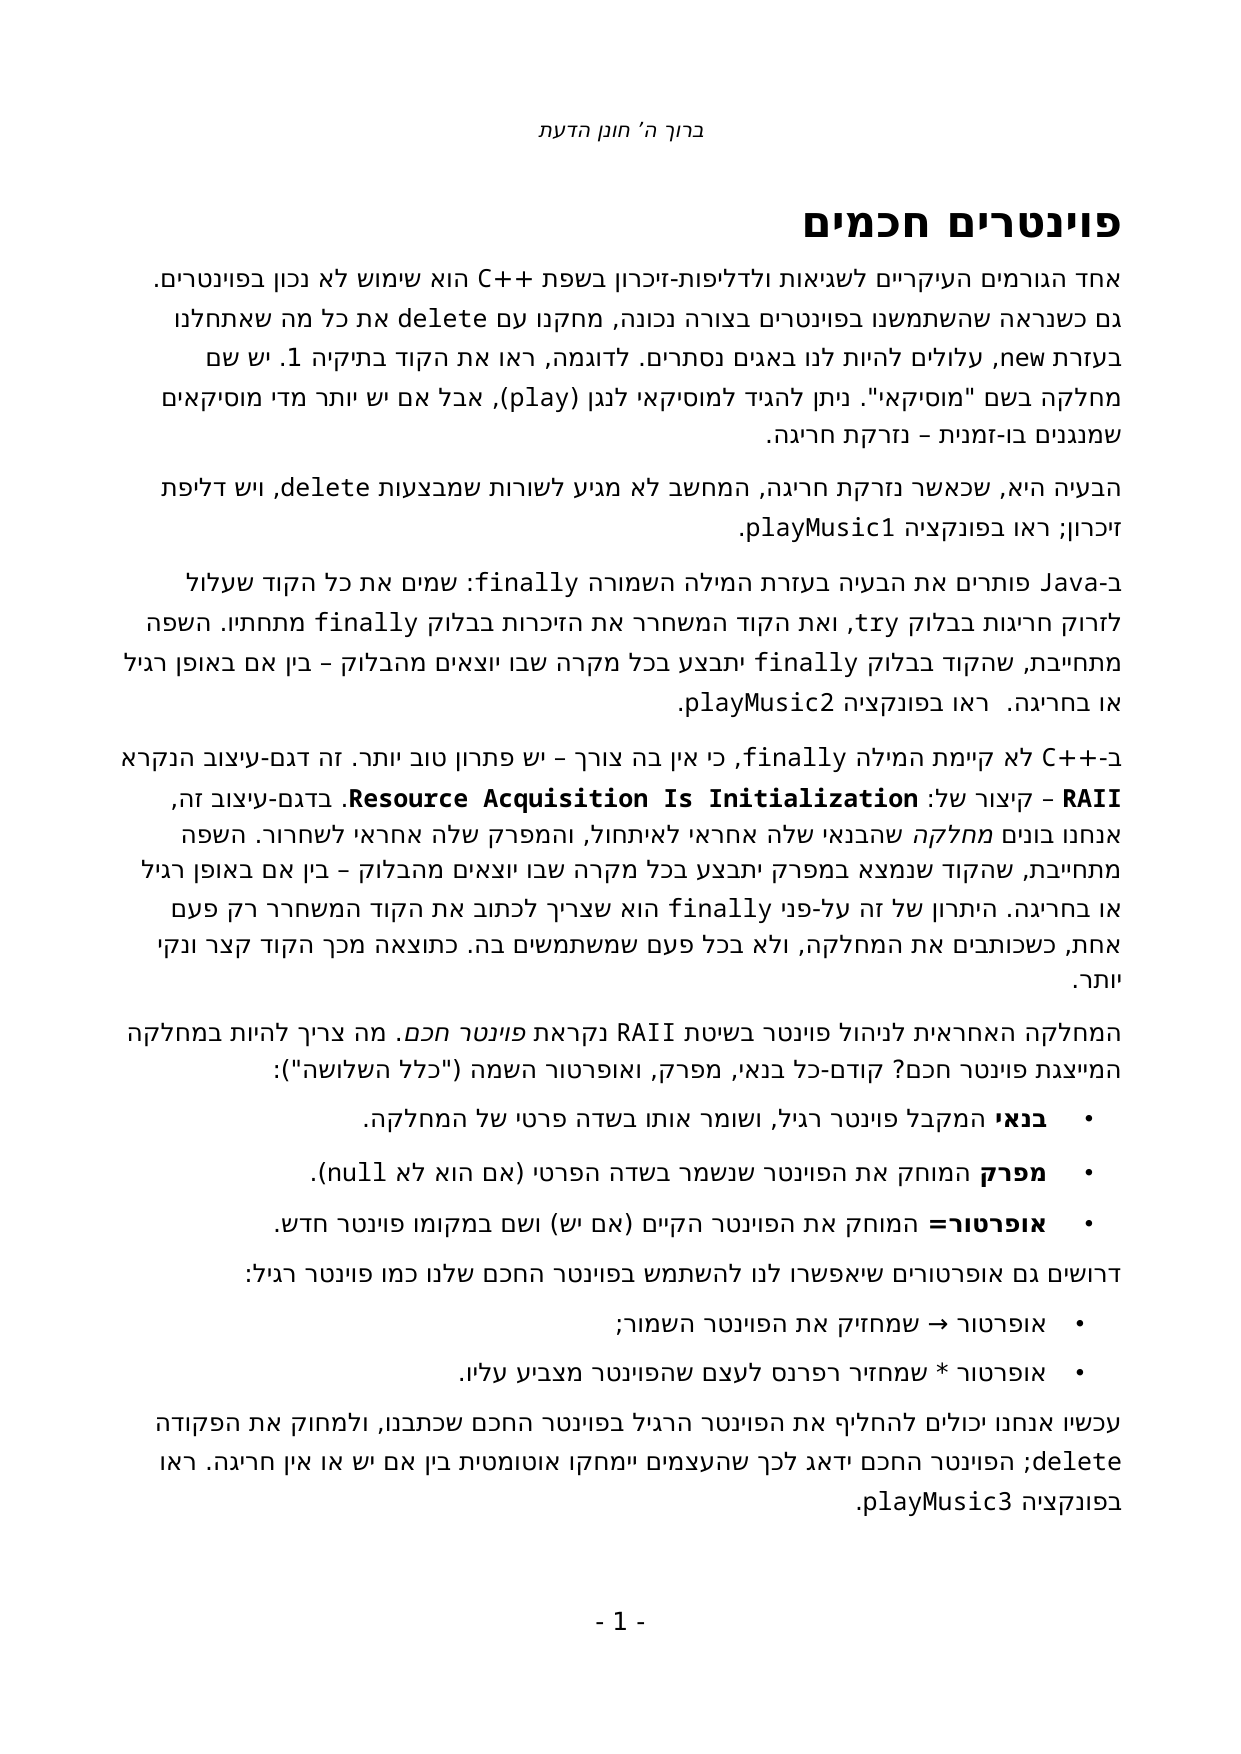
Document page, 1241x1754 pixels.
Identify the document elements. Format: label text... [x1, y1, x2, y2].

text הבעיה היא, שכאשר נזרקת חריגה, המחשב לא מגיע לשורות שמבצעות delete, ויש דליפת זיכרון; ראו בפונקציה playMusic1. [118, 469, 1122, 543]
text דרושים גם אופרטורים שיאפשרו לנו להשתמש בפוינטר החכם שלנו כמו פוינטר רגיל: [118, 1259, 1122, 1288]
list בנאי המקבל פוינטר רגיל, ושומר אותו בשדה פרטי של המחלקה. [118, 1104, 1084, 1134]
list אופרטור * שמחזיר רפרנס לעצם שהפוינטר מצביע עליו. [118, 1358, 1084, 1387]
text המחלקה האחראית לניהול פוינטר בשיטת RAII נקראת פוינטר חכם. מה צריך להיות במחלקה המייצגת פוינטר חכם? קודם-כל בנאי, מפרק, ואופרטור השמה ("כלל השלושה"): [118, 1015, 1122, 1084]
list אופרטור= המוחק את הפוינטר הקיים (אם יש) ושם במקומו פוינטר חדש. [118, 1209, 1084, 1239]
list אופרטור → שמחזיק את הפוינטר השמור; [118, 1309, 1084, 1338]
text ב-++C לא קיימת המילה finally, כי אין בה צורך – יש פתרון טוב יותר. זה דגם-עיצוב הנקרא RAII – קיצור של: Resource Acquisition Is Initialization. בדגם-עיצוב זה, אנחנו בונים מחלקה שהבנאי שלה אחראי לאיתחול, והמפרק שלה אחראי לשחרור. השפה מתחייבת, שהקוד שנמצא במפרק יתבצע בכל מקרה שבו יוצאים מהבלוק – בין אם באופן רגיל או בחריגה. היתרון של זה על-פני finally הוא שצריך לכתוב את הקוד המשחרר רק פעם אחת, כשכותבים את המחלקה, ולא בכל פעם שמשתמשים בה. כתוצאה מכך הקוד קצר ונקי יותר. [118, 740, 1122, 995]
text אחד הגורמים העיקריים לשגיאות ולדליפות-זיכרון בשפת ++C הוא שימוש לא נכון בפוינטרים. גם כשנראה שהשתמשנו בפוינטרים בצורה נכונה, מחקנו עם delete את כל מה שאתחלנו בעזרת new, עלולים להיות לנו באגים נסתרים. לדוגמה, ראו את הקוד בתיקיה 1. יש שם מחלקה בשם "מוסיקאי". ניתן להגיד למוסיקאי לנגן (play), אבל אם יש יותר מדי מוסיקאים שמנגנים בו-זמנית – נזרקת חריגה. [118, 260, 1122, 449]
list מפרק המוחק את הפוינטר שנשמר בשדה הפרטי (אם הוא לא null). [118, 1154, 1084, 1188]
text ב-Java פותרים את הבעיה בעזרת המילה השמורה finally: שמים את כל הקוד שעלול לזרוק חריגות בבלוק try, ואת הקוד המשחרר את הזיכרות בבלוק finally מתחתיו. השפה מתחייבת, שהקוד בבלוק finally יתבצע בכל מקרה שבו יוצאים מהבלוק – בין אם באופן רגיל או בחריגה. ראו בפונקציה playMusic2. [118, 565, 1122, 718]
text עכשיו אנחנו יכולים להחליף את הפוינטר הרגיל בפוינטר החכם שכתבנו, ולמחוק את הפקודה delete; הפוינטר החכם ידאג לכך שהעצמים יימחקו אוטומטית בין אם יש או אין חריגה. ראו בפונקציה playMusic3. [118, 1408, 1122, 1518]
subtitle פוינטרים חכמים [118, 197, 1122, 248]
